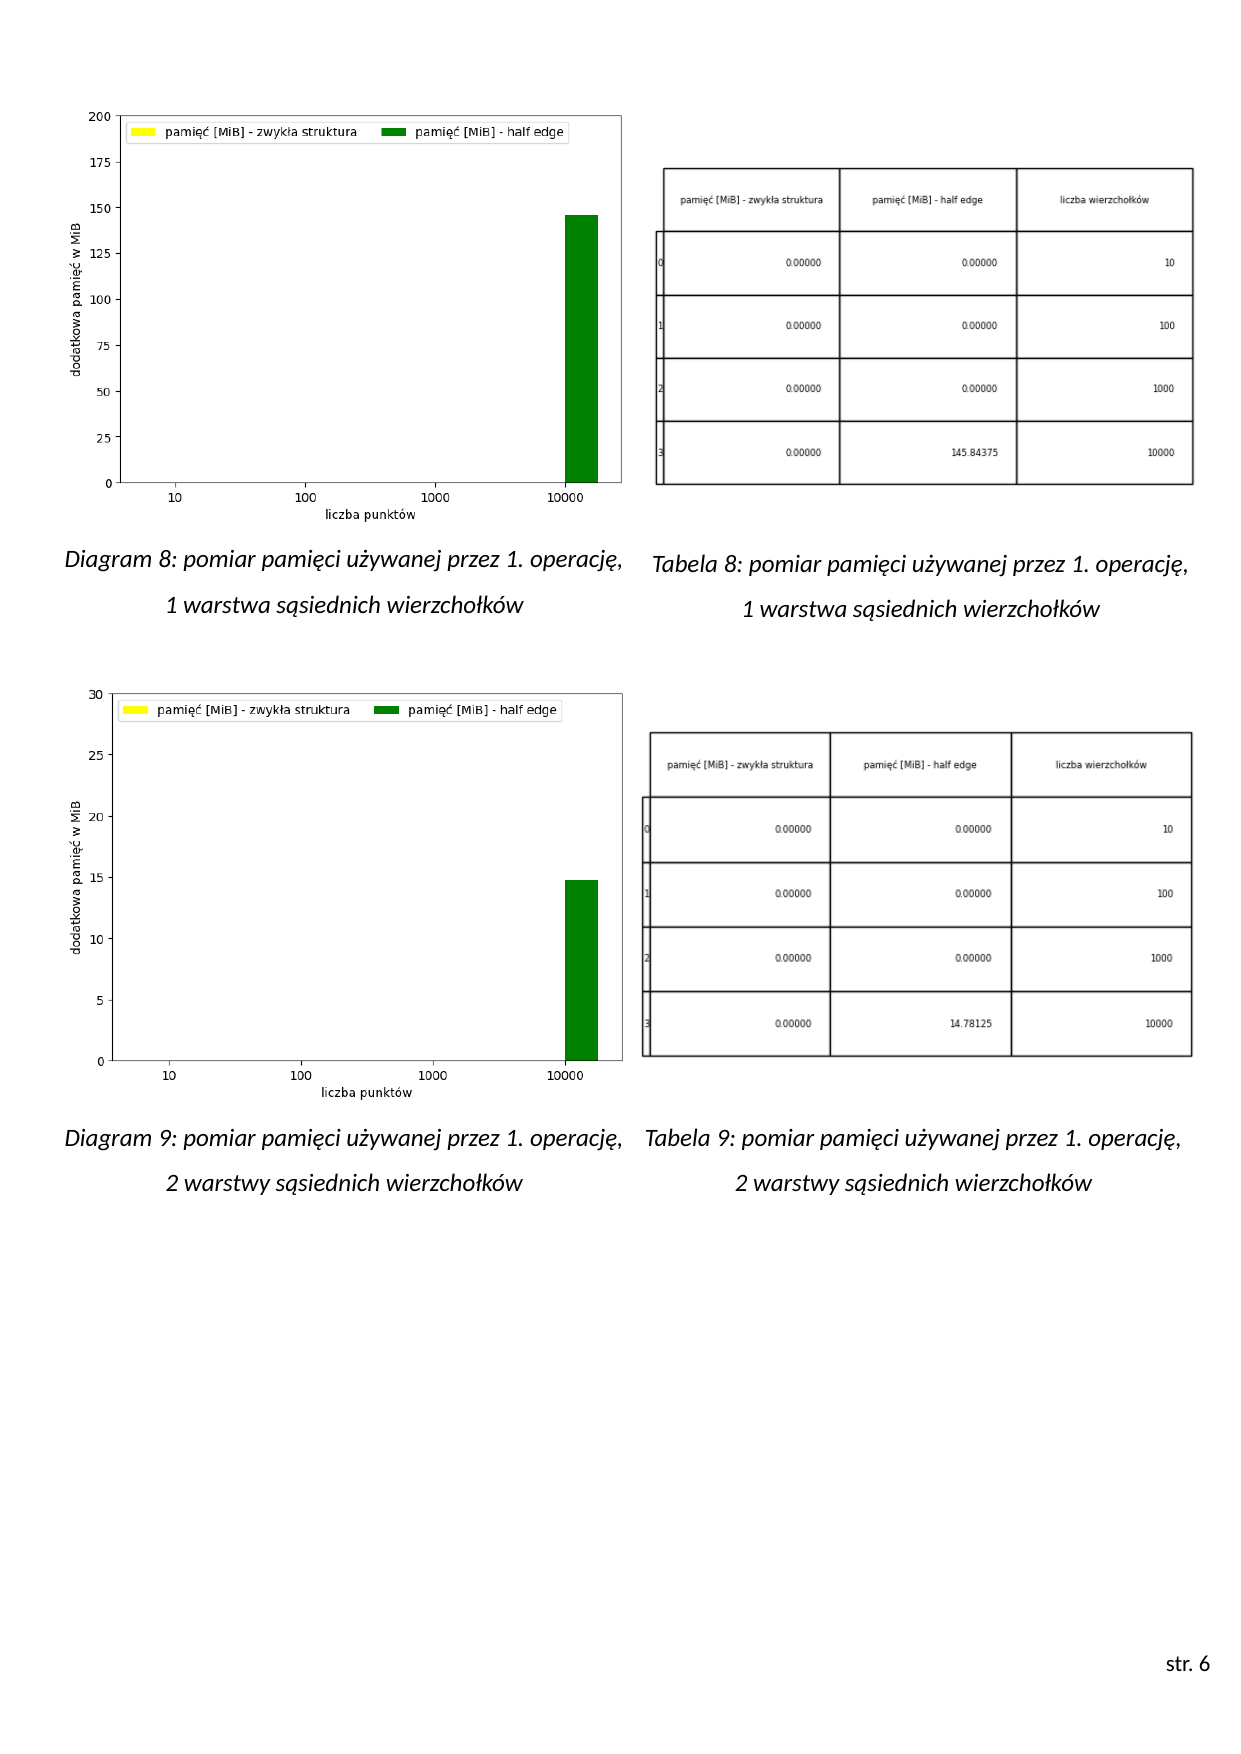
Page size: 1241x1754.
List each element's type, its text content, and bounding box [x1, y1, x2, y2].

picture [62, 102, 628, 529]
picture [62, 680, 1201, 1107]
text 2 warstwy sąsiednich wierzchołków [62, 1167, 628, 1198]
text Tabela 9: pomiar pamięci używanej przez 1. operację, [628, 1107, 1201, 1152]
text 1 warstwa sąsiednich wierzchołków [642, 594, 1201, 624]
text 1 warstwa sąsiednich wierzchołków [63, 589, 628, 619]
text Diagram 9: pomiar pamięci używanej przez 1. operację, [62, 1107, 628, 1152]
picture [642, 119, 1202, 534]
text 2 warstwy sąsiednich wierzchołków [628, 1167, 1201, 1198]
text Tabela 8: pomiar pamięci używanej przez 1. operację, [642, 534, 1201, 579]
text Diagram 8: pomiar pamięci używanej przez 1. operację, [63, 529, 628, 574]
